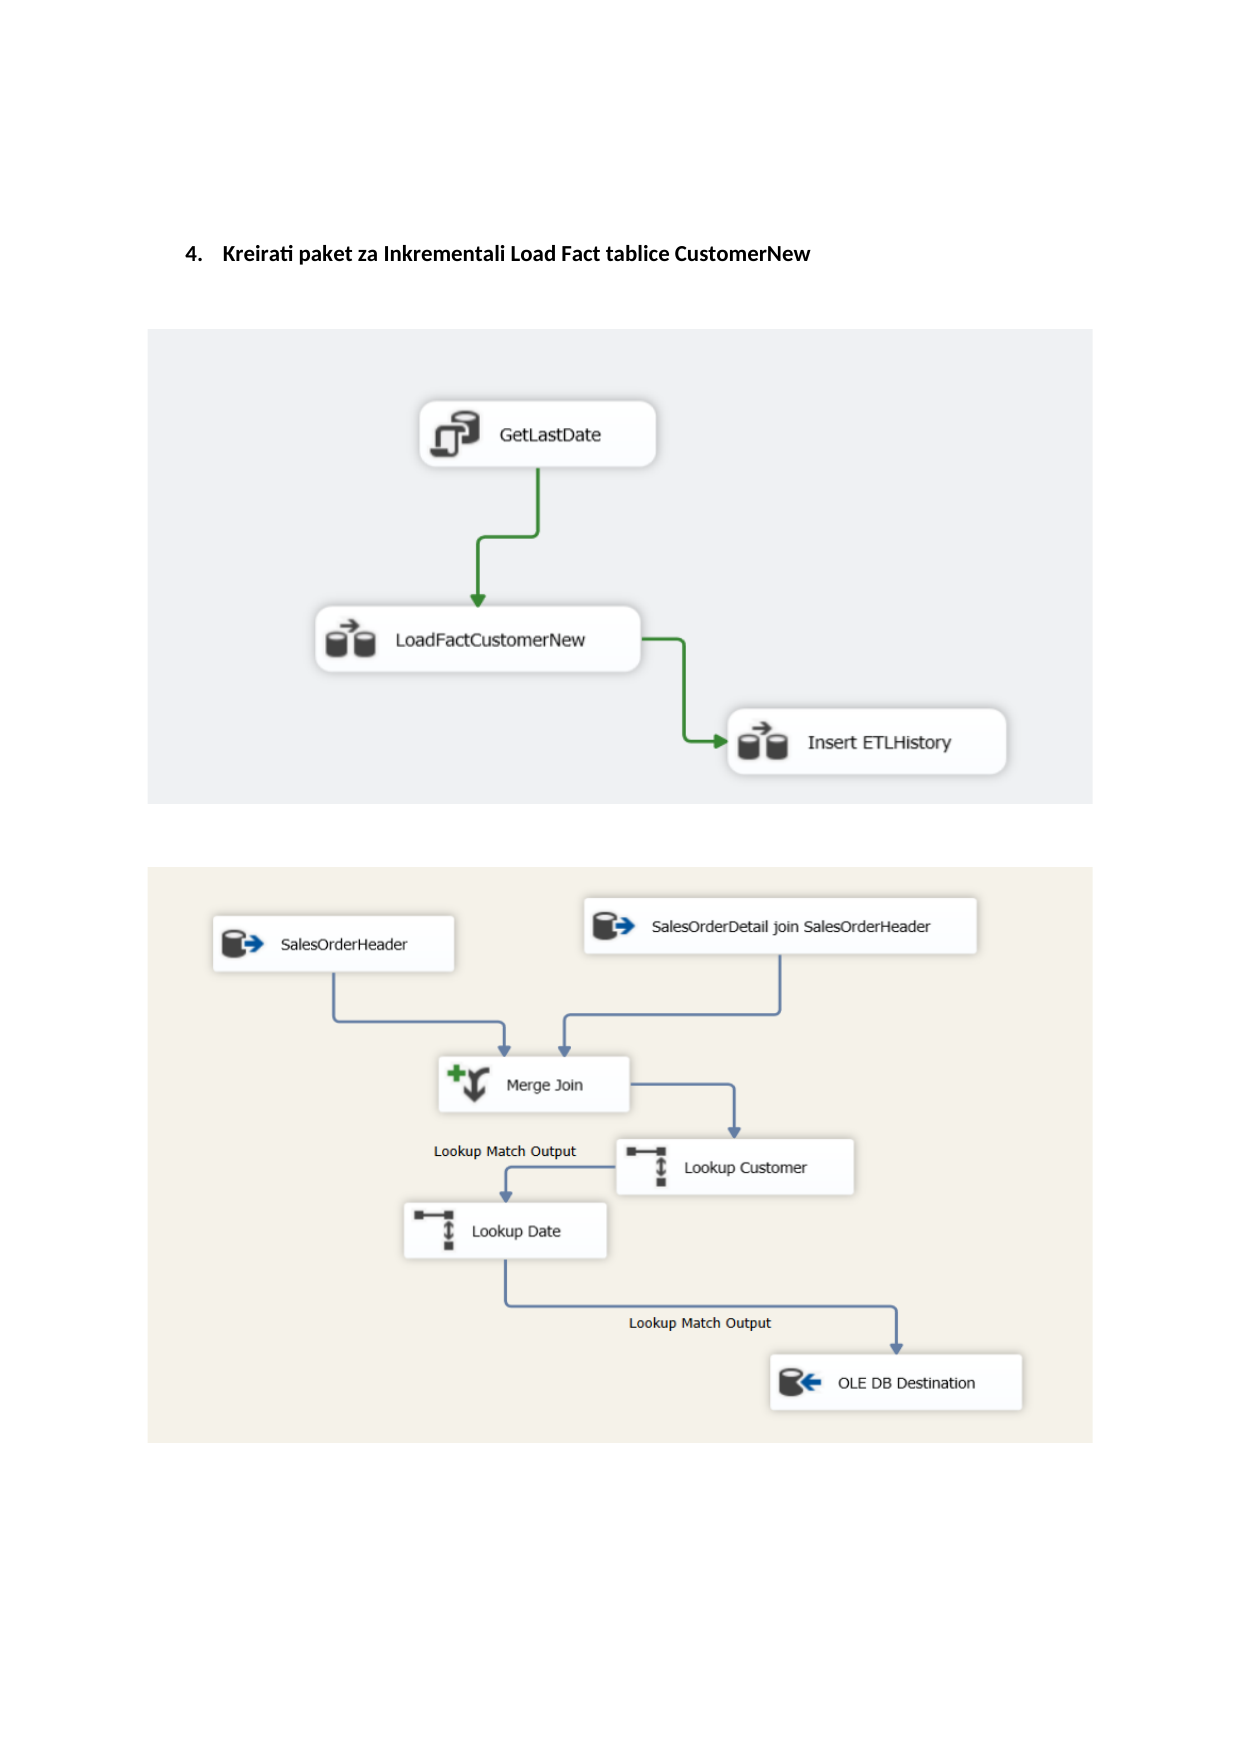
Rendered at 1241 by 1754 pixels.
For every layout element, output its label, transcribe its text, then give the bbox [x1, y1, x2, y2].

list Kreirati paket za Inkrementali Load Fact tablice CustomerNew [185, 239, 1093, 267]
